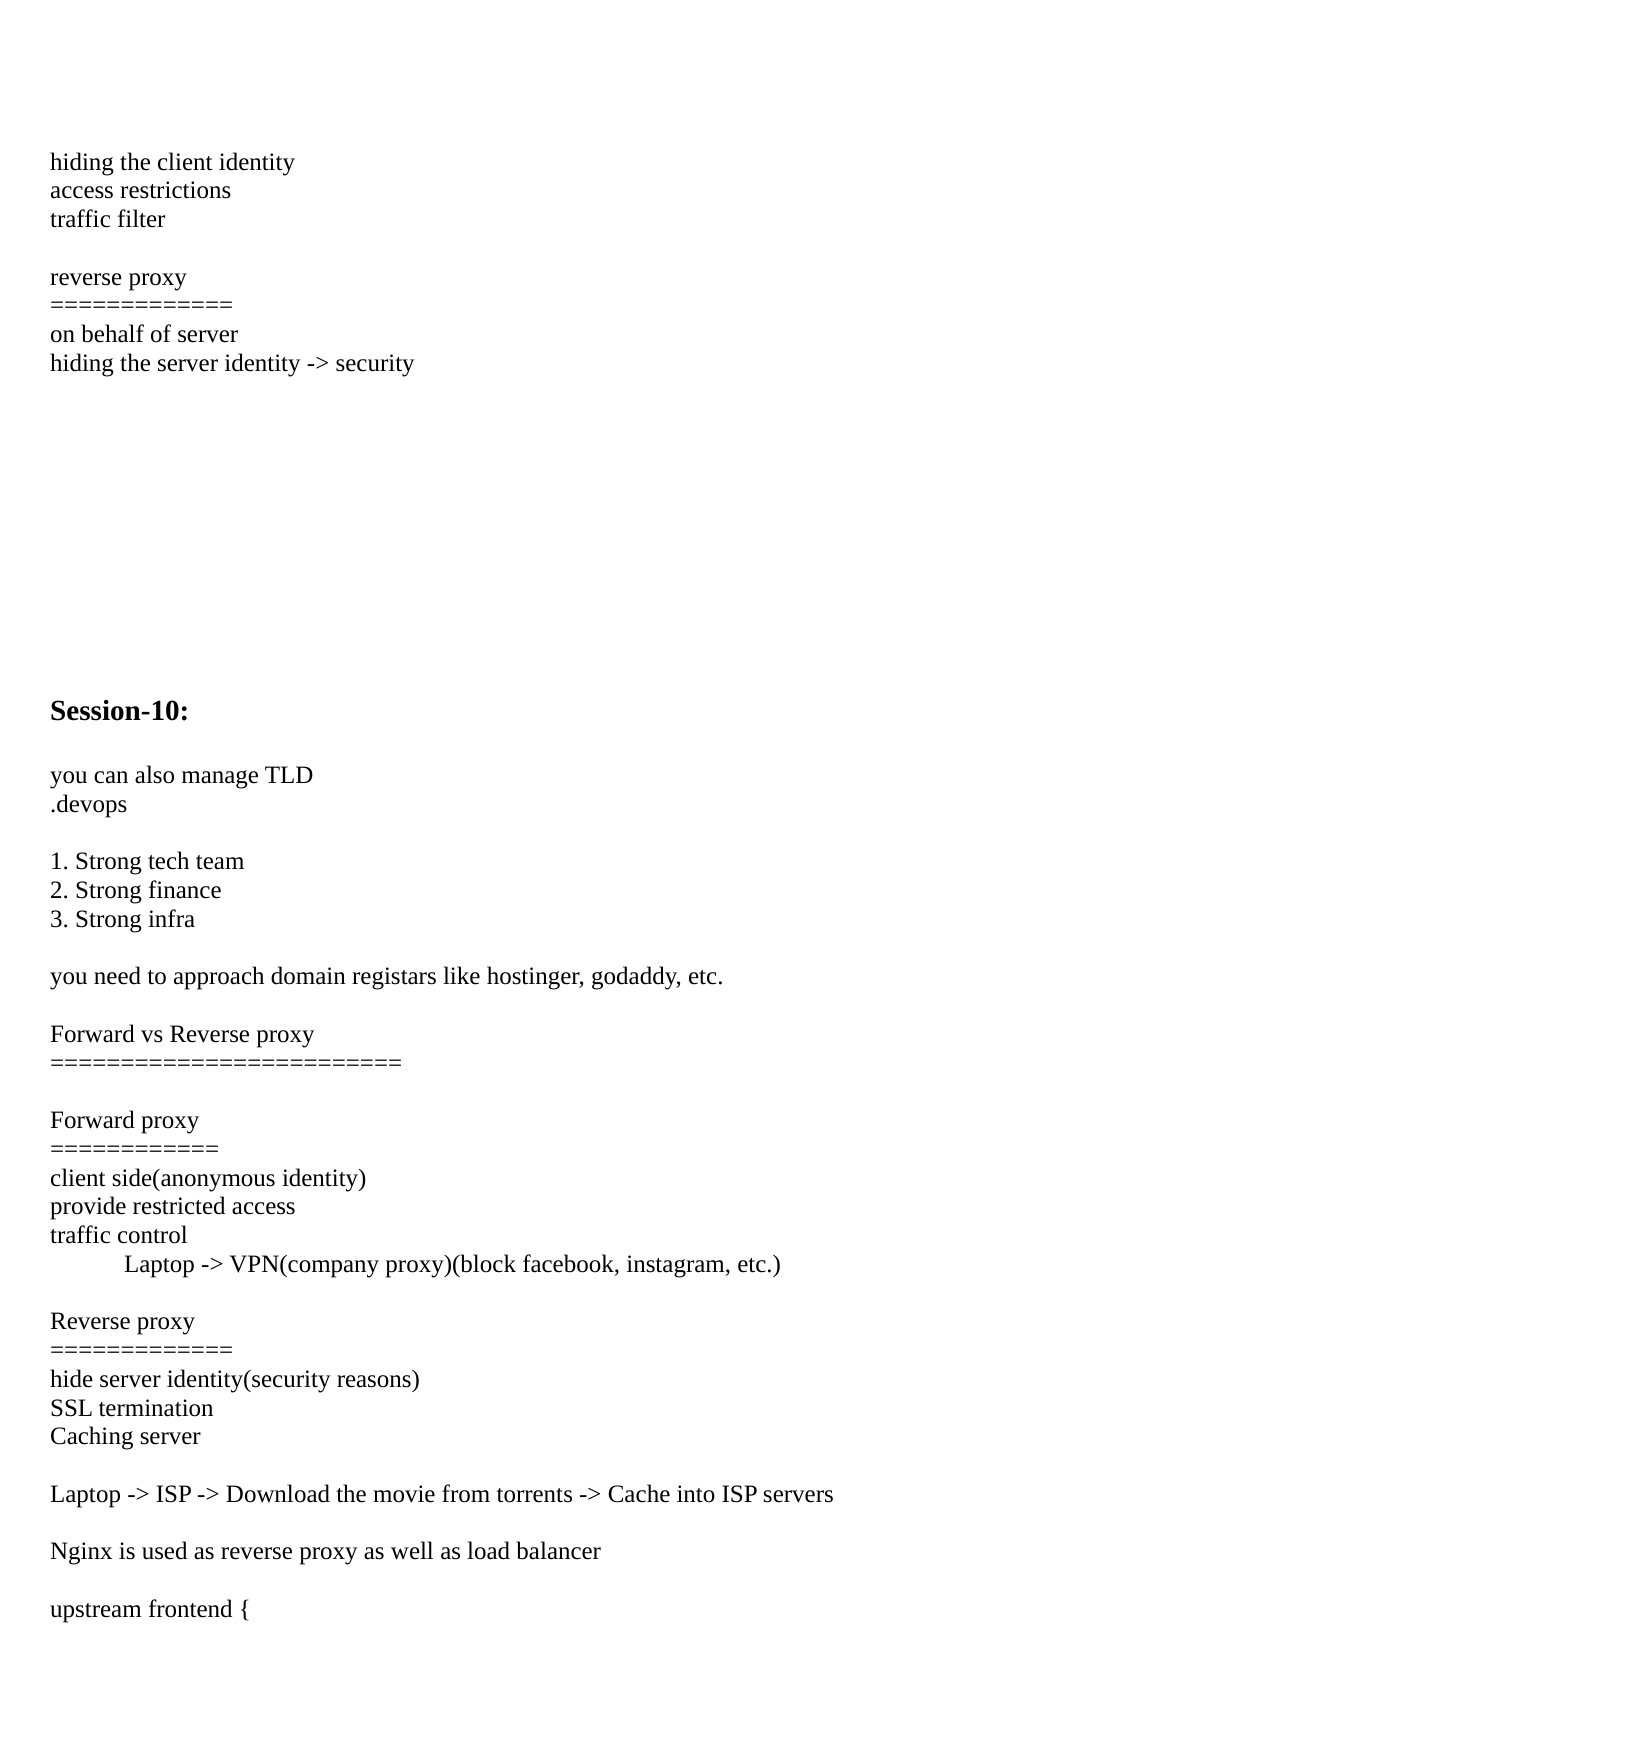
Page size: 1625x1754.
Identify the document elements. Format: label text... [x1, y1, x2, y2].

text traffic filter [50, 204, 1562, 233]
text you can also manage TLD [50, 760, 1562, 789]
text on behalf of server [50, 319, 1562, 348]
text 1. Strong tech team [50, 846, 1562, 875]
text client side(anonymous identity) [50, 1163, 1562, 1191]
text ============ [50, 1134, 1562, 1163]
text you need to approach domain registars like hostinger, godaddy, etc. [50, 961, 1562, 990]
text Reverse proxy [50, 1306, 1562, 1335]
text upstream frontend { [50, 1594, 1562, 1623]
text hiding the client identity [50, 147, 1562, 176]
text Caching server [50, 1421, 1562, 1450]
text SSL termination [50, 1393, 1562, 1421]
text access restrictions [50, 176, 1562, 204]
text traffic control [50, 1220, 1562, 1249]
text Forward vs Reverse proxy [50, 1019, 1562, 1048]
text 3. Strong infra [50, 904, 1562, 933]
text Laptop -> VPN(company proxy)(block facebook, instagram, etc.) [50, 1249, 1562, 1278]
text Nginx is used as reverse proxy as well as load balancer [50, 1536, 1562, 1565]
text provide restricted access [50, 1191, 1562, 1220]
text Laptop -> ISP -> Download the movie from torrents -> Cache into ISP servers [50, 1479, 1562, 1508]
text ============= [50, 291, 1562, 319]
text Forward proxy [50, 1105, 1562, 1134]
text hiding the server identity -> security [50, 348, 1562, 377]
text Session-10: [50, 693, 1562, 727]
text reverse proxy [50, 262, 1562, 291]
text 2. Strong finance [50, 875, 1562, 904]
text ========================= [50, 1048, 1562, 1076]
text .devops [50, 789, 1562, 818]
text ============= [50, 1335, 1562, 1364]
text hide server identity(security reasons) [50, 1364, 1562, 1393]
